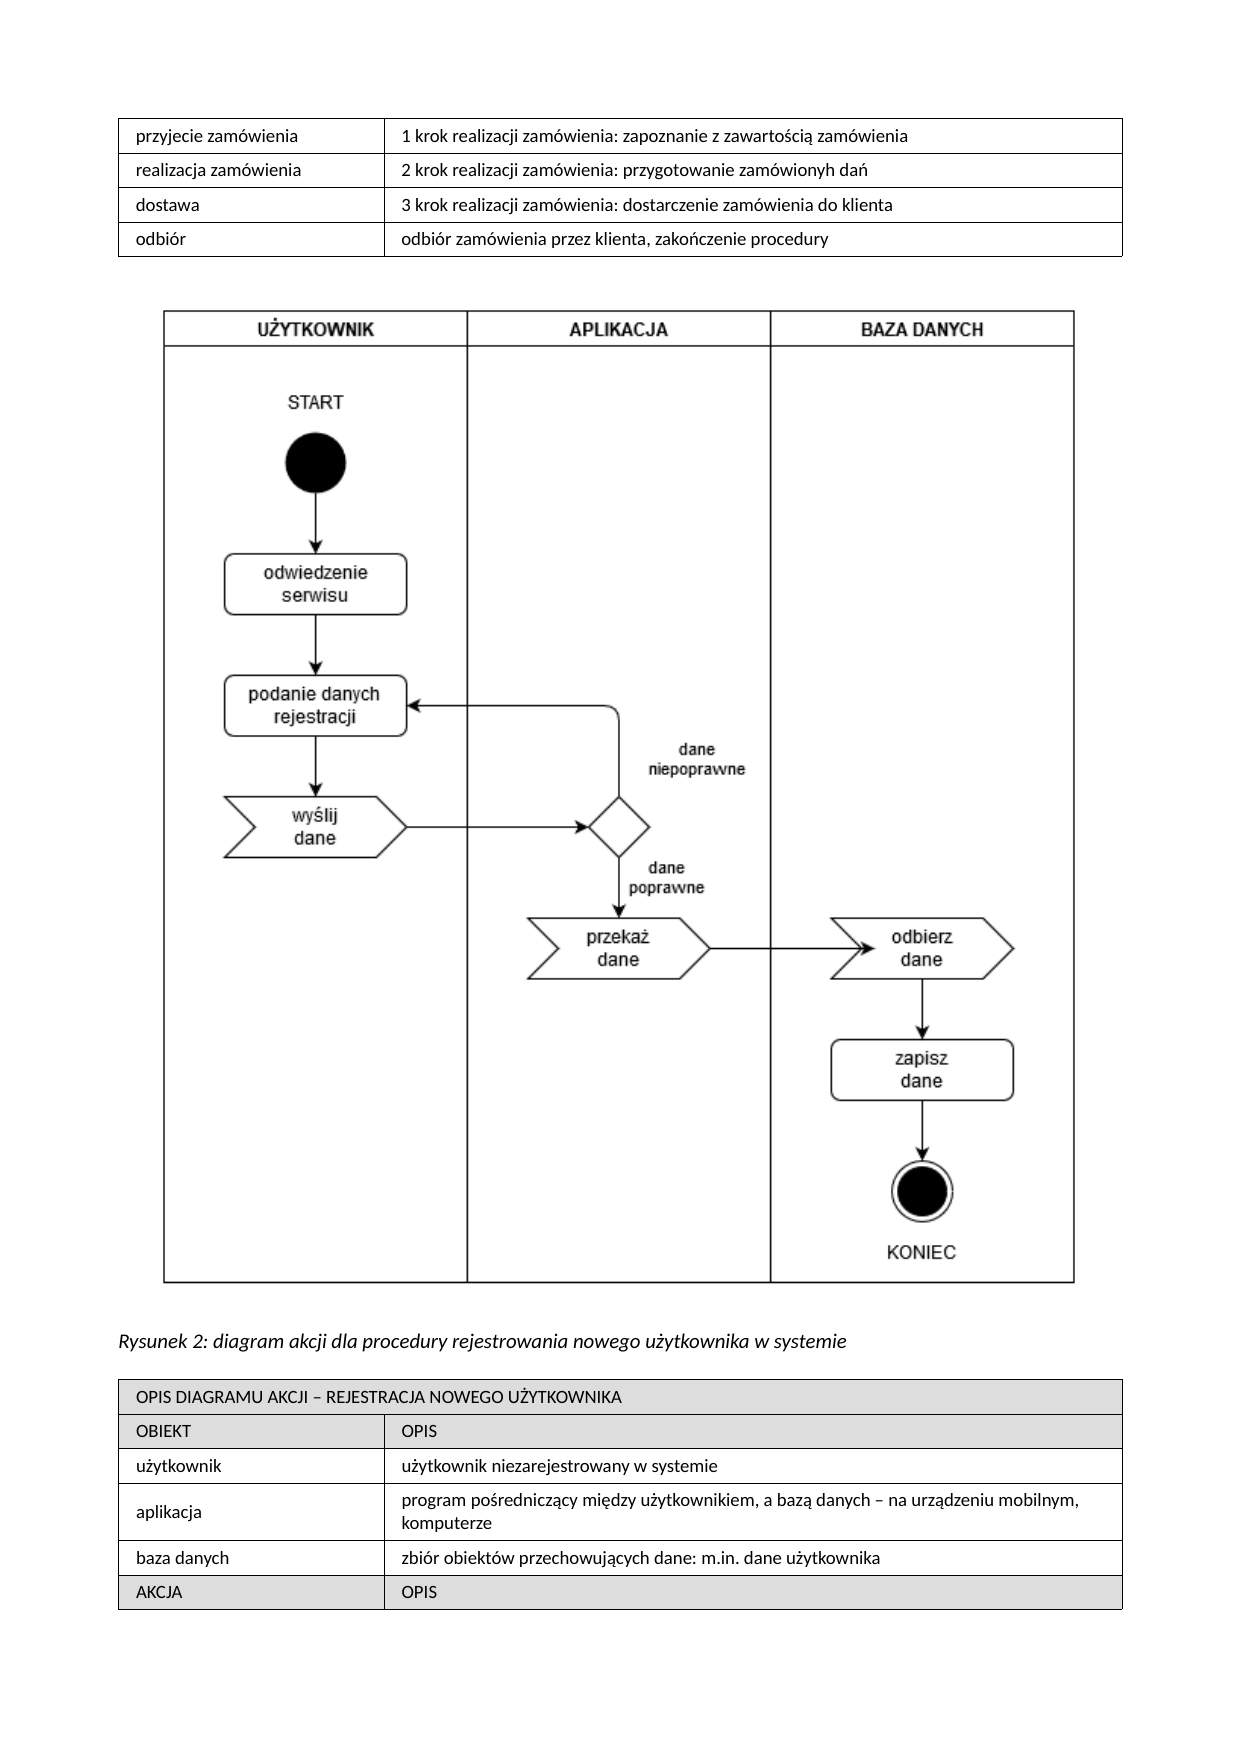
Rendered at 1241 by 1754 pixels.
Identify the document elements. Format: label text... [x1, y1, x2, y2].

table_cell 2 krok realizacji zamówienia: przygotowanie zamówionyh dań [385, 154, 1122, 187]
table_cell 1 krok realizacji zamówienia: zapoznanie z zawartością zamówienia [385, 119, 1122, 153]
table_cell przyjecie zamówienia [119, 119, 384, 153]
table_cell OPIS [385, 1415, 1122, 1448]
table_cell aplikacja [119, 1484, 384, 1540]
table_cell AKCJA [119, 1576, 384, 1609]
table_cell OBIEKT [119, 1415, 384, 1448]
table_cell baza danych [119, 1541, 384, 1574]
picture [118, 265, 1122, 1329]
table_header OPIS DIAGRAMU AKCJI – REJESTRACJA NOWEGO UŻYTKOWNIKA [119, 1380, 1122, 1414]
table_cell realizacja zamówienia [119, 154, 384, 187]
table_cell odbiór [119, 223, 384, 256]
text Rysunek 2: diagram akcji dla procedury rejestrowania nowego użytkownika w systemie [118, 1329, 1122, 1354]
table_cell użytkownik niezarejestrowany w systemie [385, 1449, 1122, 1483]
table_cell dostawa [119, 188, 384, 222]
table_cell odbiór zamówienia przez klienta, zakończenie procedury [385, 223, 1122, 256]
table_cell zbiór obiektów przechowujących dane: m.in. dane użytkownika [385, 1541, 1122, 1574]
table_cell OPIS [385, 1576, 1122, 1609]
table_cell 3 krok realizacji zamówienia: dostarczenie zamówienia do klienta [385, 188, 1122, 222]
table_cell program pośredniczący między użytkownikiem, a bazą danych – na urządzeniu mobilnym, komputerze [385, 1484, 1122, 1540]
table_cell użytkownik [119, 1449, 384, 1483]
